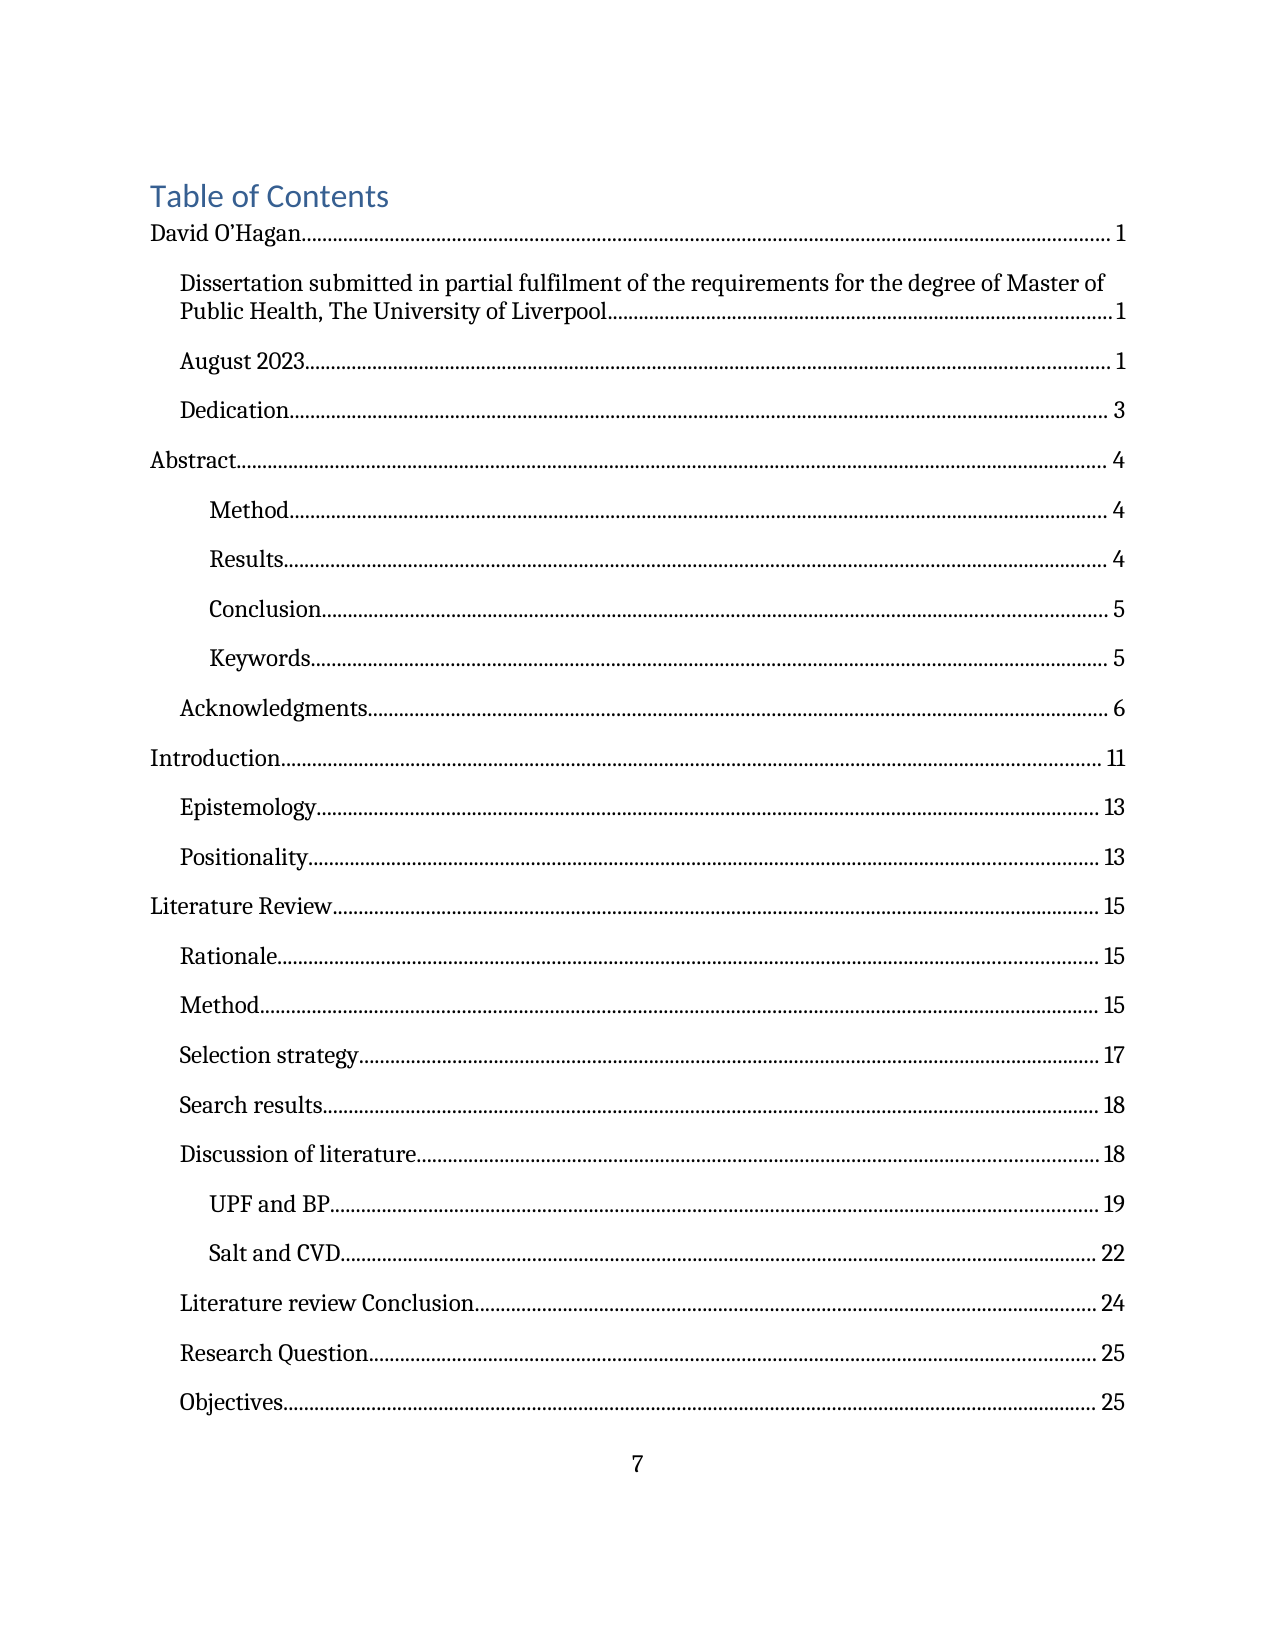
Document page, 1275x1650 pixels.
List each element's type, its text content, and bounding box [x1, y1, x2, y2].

text David O’Hagan 1 [150, 219, 1125, 248]
text Discussion of literature 18 [179, 1140, 1125, 1169]
text Dedication 3 [179, 396, 1125, 425]
text Objectives 25 [179, 1388, 1125, 1417]
text Literature Review 15 [150, 892, 1125, 921]
text Research Question 25 [179, 1338, 1125, 1367]
text Method 15 [179, 991, 1125, 1020]
text August 2023 1 [179, 347, 1125, 376]
text Acknowledgments 6 [179, 694, 1125, 723]
text Rationale 15 [179, 942, 1125, 971]
text Salt and CVD 22 [209, 1239, 1125, 1268]
text Selection strategy 17 [179, 1041, 1125, 1070]
text UPF and BP 19 [209, 1190, 1125, 1218]
text Conclusion 5 [209, 595, 1125, 623]
text Results 4 [209, 545, 1125, 574]
text Search results 18 [179, 1091, 1125, 1119]
subtitle Table of Contents [150, 175, 1125, 216]
text Literature review Conclusion 24 [179, 1289, 1125, 1318]
text Abstract 4 [150, 446, 1125, 475]
text Introduction 11 [150, 743, 1125, 772]
text Method 4 [209, 496, 1125, 524]
text Positionality 13 [179, 843, 1125, 871]
text Dissertation submitted in partial fulfilment of the requirements for the degree of Master of Public Health, The University of Liverpool 1 [179, 268, 1125, 326]
text Epistemology 13 [179, 793, 1125, 822]
text Keywords 5 [209, 644, 1125, 673]
